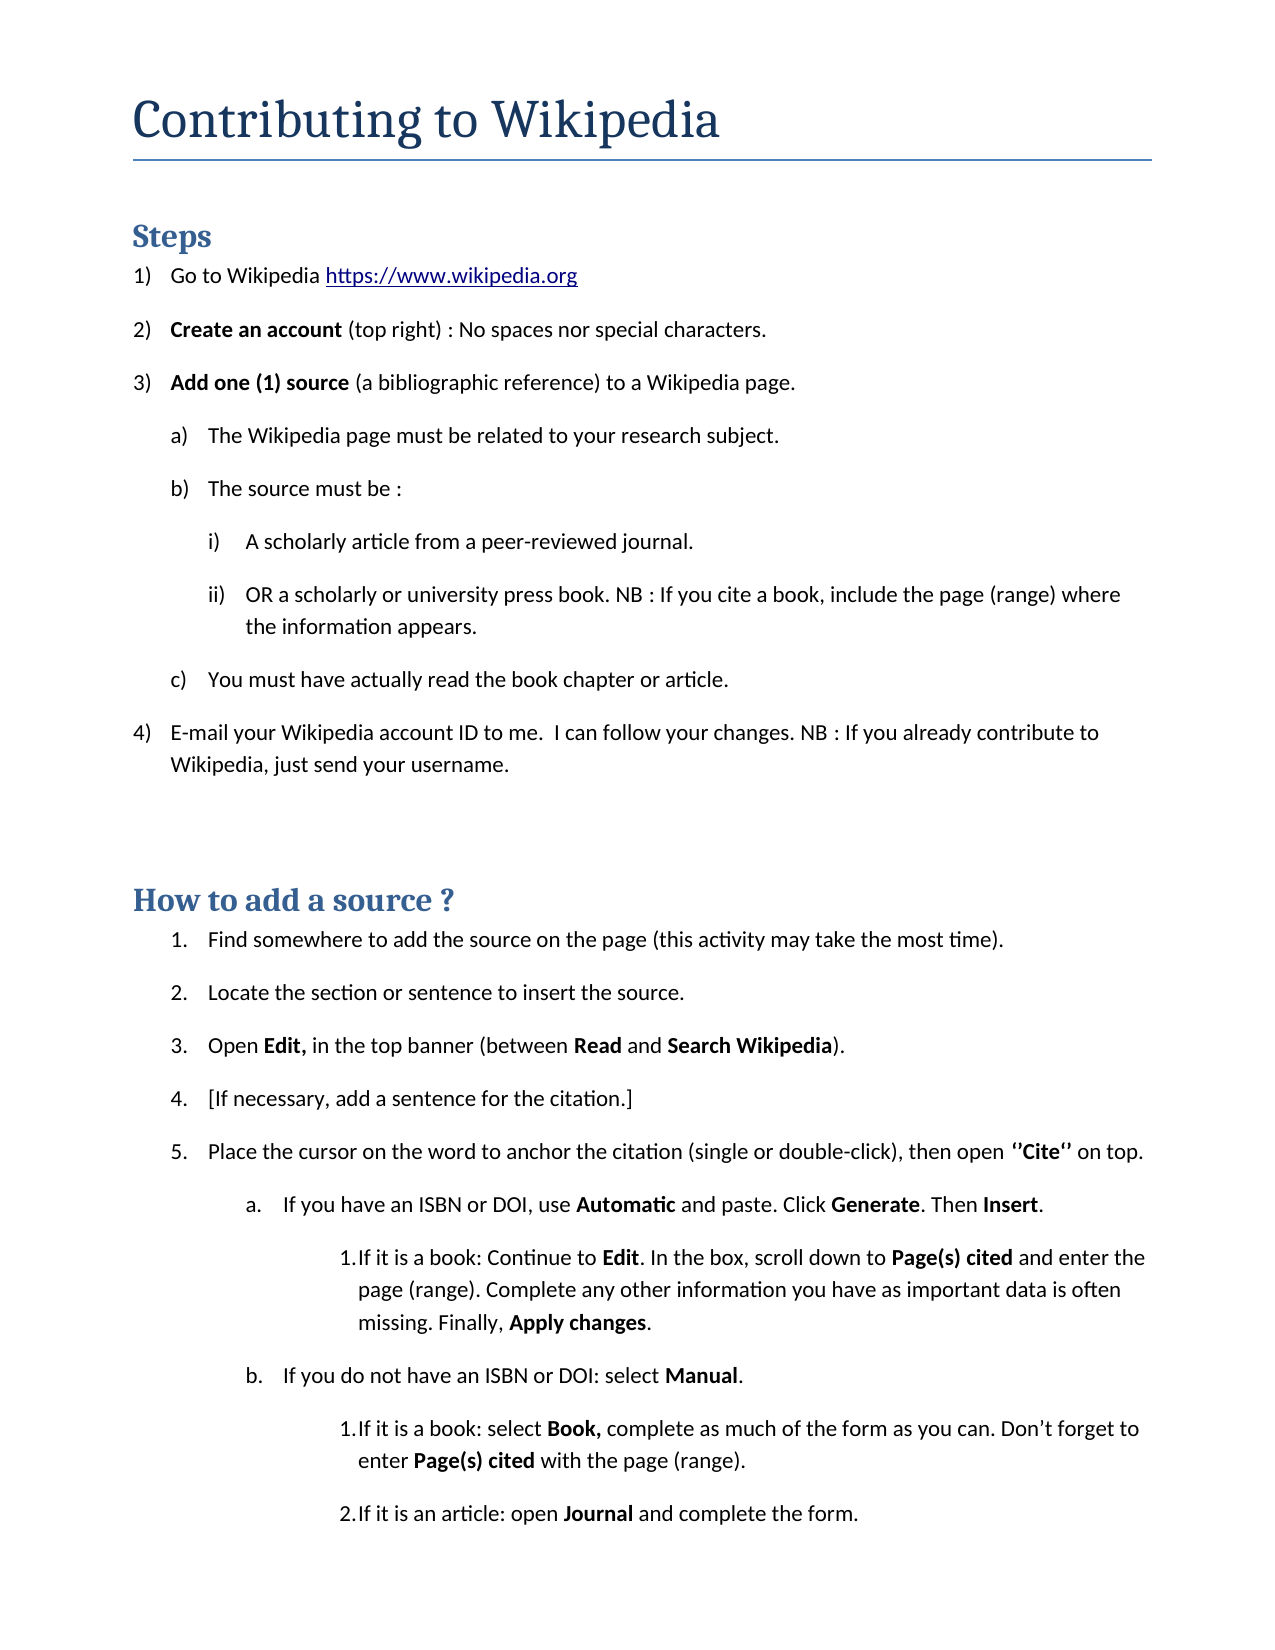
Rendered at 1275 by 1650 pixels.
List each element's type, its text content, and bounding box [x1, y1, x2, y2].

list Open Edit, in the top banner (between Read and Search Wikipedia). [170, 1031, 1152, 1059]
list Go to Wikipedia https://www.wikipedia.org [133, 262, 1152, 290]
list Find somewhere to add the source on the page (this activity may take the most time). [170, 925, 1152, 953]
list The Wikipedia page must be related to your research subject. [170, 421, 1152, 449]
list Locate the section or sentence to insert the source. [170, 978, 1152, 1006]
list A scholarly article from a peer-reviewed journal. [208, 527, 1152, 555]
list [If necessary, add a sentence for the citation.] [170, 1084, 1152, 1112]
list If it is an article: open Journal and complete the form. [339, 1499, 1152, 1527]
subtitle How to add a source ? [133, 881, 1152, 919]
list If you have an ISBN or DOI, use Automatic and paste. Click Generate. Then Insert. [245, 1190, 1152, 1218]
list Add one (1) source (a bibliographic reference) to a Wikipedia page. [133, 368, 1152, 396]
subtitle Steps [133, 218, 1152, 256]
title Contributing to Wikipedia [133, 89, 1152, 159]
list You must have actually read the book chapter or article. [170, 665, 1152, 693]
list If you do not have an ISBN or DOI: select Manual. [245, 1361, 1152, 1389]
list OR a scholarly or university press book. NB : If you cite a book, include the page (range) where the information appears. [208, 580, 1152, 640]
list The source must be : [170, 474, 1152, 502]
list If it is a book: select Book, complete as much of the form as you can. Don’t forget to enter Page(s) cited with the page (range). [339, 1414, 1152, 1474]
list Place the cursor on the word to anchor the citation (single or double-click), then open ‘’Cite‘’ on top. [170, 1137, 1152, 1165]
list E-mail your Wikipedia account ID to me. I can follow your changes. NB : If you already contribute to Wikipedia, just send your username. [133, 718, 1152, 778]
list If it is a book: Continue to Edit. In the box, scroll down to Page(s) cited and enter the page (range). Complete any other information you have as important data is often missing. Finally, Apply changes. [339, 1243, 1152, 1336]
list Create an account (top right) : No spaces nor special characters. [133, 315, 1152, 343]
